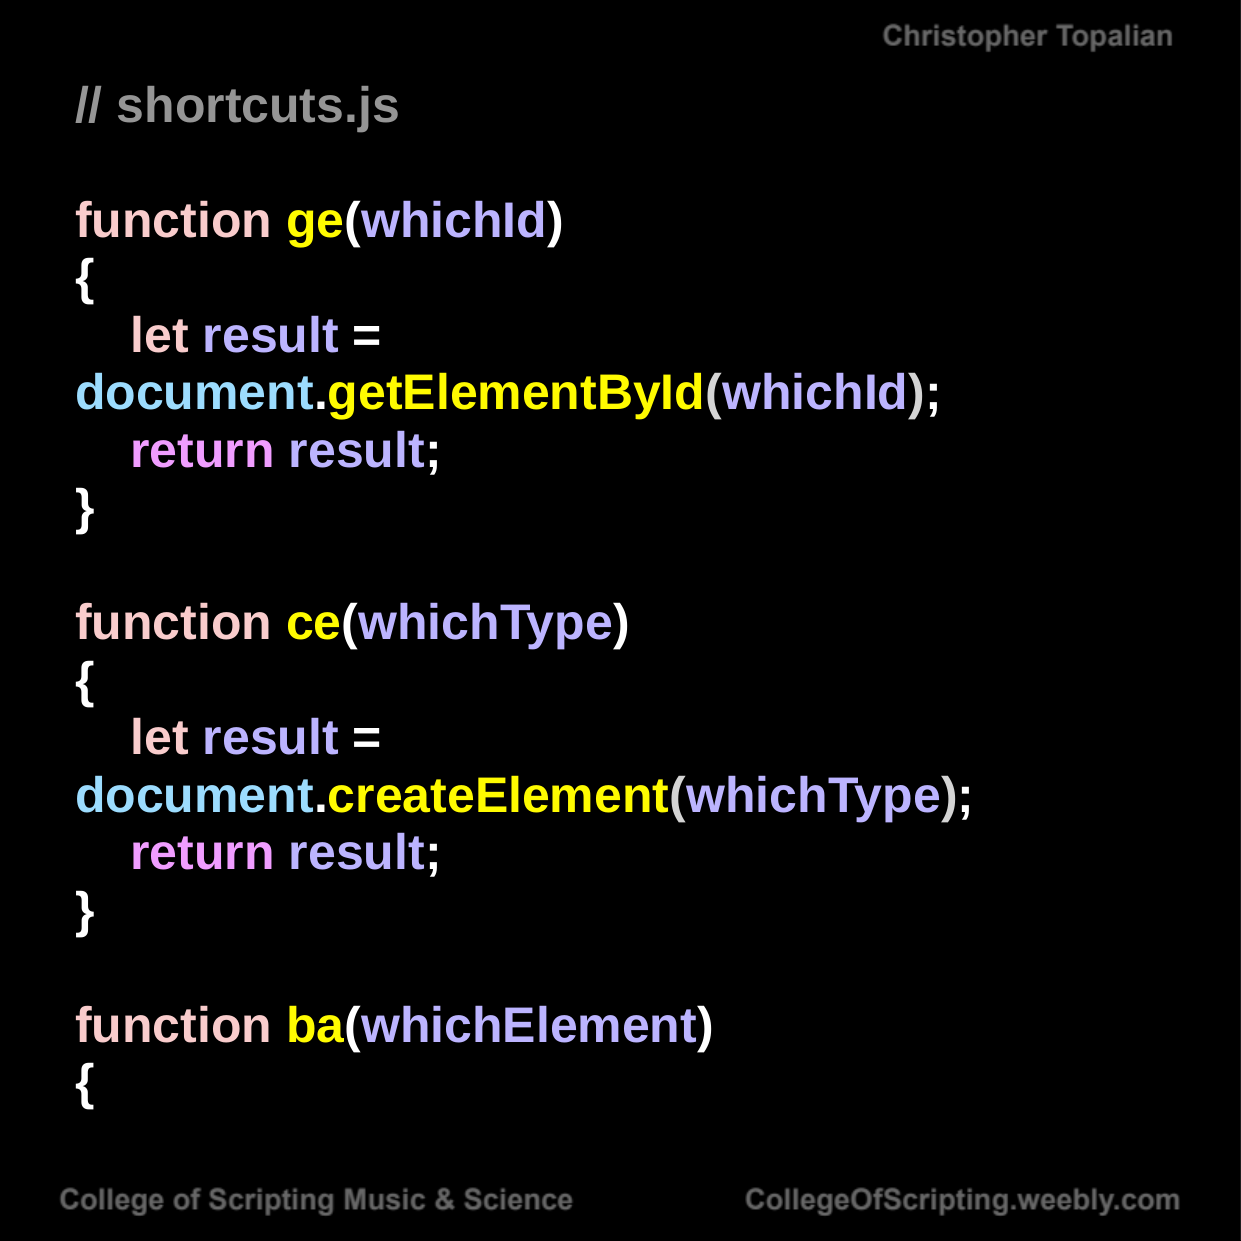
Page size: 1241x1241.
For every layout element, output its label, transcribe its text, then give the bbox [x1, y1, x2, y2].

text function ba(whichElement) [75, 995, 1166, 1052]
text // shortcuts.js [75, 75, 1166, 132]
text { [75, 247, 1166, 305]
text function ge(whichId) [75, 190, 1166, 247]
text } [75, 477, 1166, 535]
text { [75, 1052, 1166, 1110]
text function ce(whichType) [75, 592, 1166, 650]
text let result = document.getElementById(whichId); [75, 305, 1166, 420]
text } [75, 880, 1166, 937]
text let result = document.createElement(whichType); [75, 707, 1166, 822]
text { [75, 650, 1166, 707]
text return result; [75, 822, 1166, 880]
text return result; [75, 420, 1166, 477]
